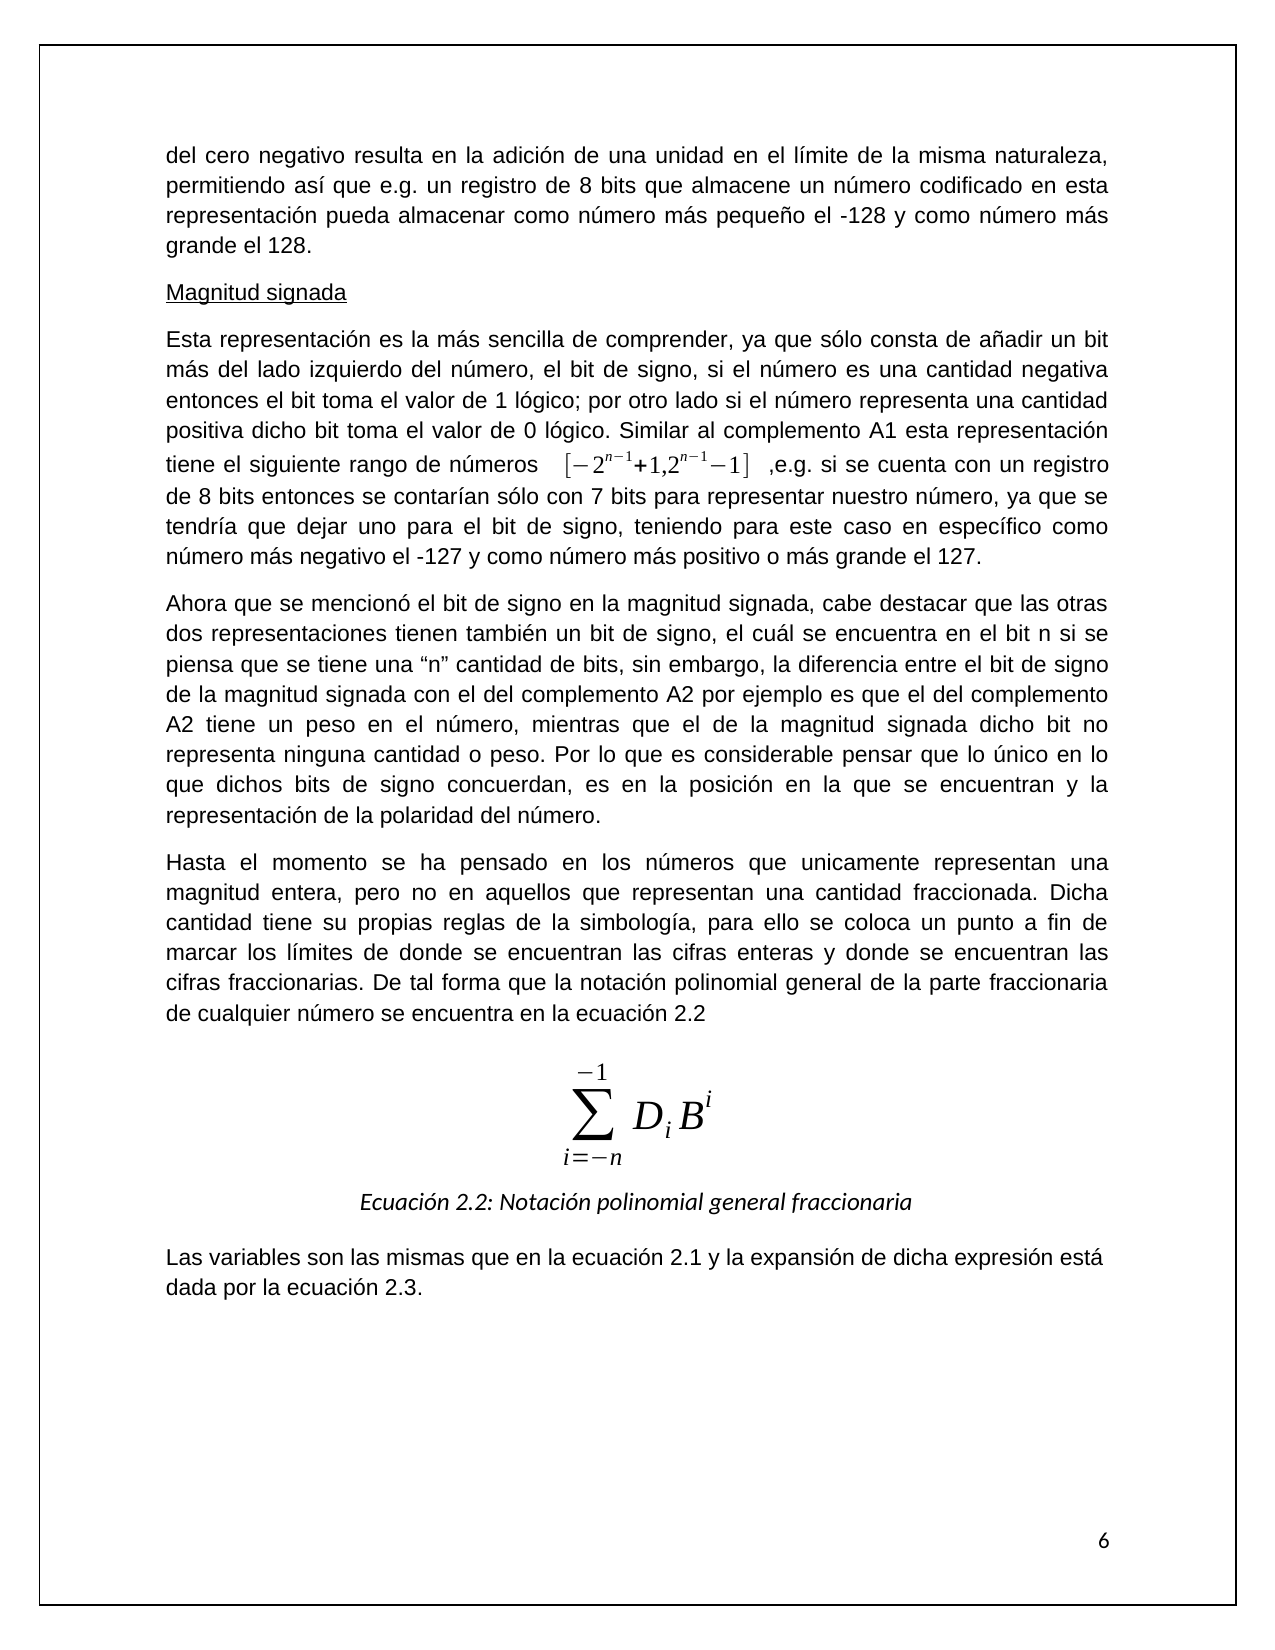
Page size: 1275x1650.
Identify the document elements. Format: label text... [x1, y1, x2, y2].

text Magnitud signada [166, 279, 1109, 306]
text Ahora que se mencionó el bit de signo en la magnitud signada, cabe destacar que las otras dos representaciones tienen también un bit de signo, el cuál se encuentra en el bit n si se piensa que se tiene una “n” cantidad de bits, sin embargo, la diferencia entre el bit de signo de la magnitud signada con el del complemento A2 por ejemplo es que el del complemento A2 tiene un peso en el número, mientras que el de la magnitud signada dicho bit no representa ninguna cantidad o peso. Por lo que es considerable pensar que lo único en lo que dichos bits de signo concuerdan, es en la posición en la que se encuentran y la representación de la polaridad del número. [166, 590, 1109, 828]
text del cero negativo resulta en la adición de una unidad en el límite de la misma naturaleza, permitiendo así que e.g. un registro de 8 bits que almacene un número codificado en esta representación pueda almacenar como número más pequeño el -128 y como número más grande el 128. [166, 142, 1109, 259]
text Ecuación 2.2: Notación polinomial general fraccionaria [273, 1059, 1002, 1217]
text Las variables son las mismas que en la ecuación 2.1 y la expansión de dicha expresión está dada por la ecuación 2.3. [166, 1244, 1109, 1301]
text Hasta el momento se ha pensado en los números que unicamente representan una magnitud entera, pero no en aquellos que representan una cantidad fraccionada. Dicha cantidad tiene su propias reglas de la simbología, para ello se coloca un punto a fin de marcar los límites de donde se encuentran las cifras enteras y donde se encuentran las cifras fraccionarias. De tal forma que la notación polinomial general de la parte fraccionaria de cualquier número se encuentra en la ecuación 2.2 [166, 848, 1109, 1026]
text Esta representación es la más sencilla de comprender, ya que sólo consta de añadir un bit más del lado izquierdo del número, el bit de signo, si el número es una cantidad negativa entonces el bit toma el valor de 1 lógico; por otro lado si el número representa una cantidad positiva dicho bit toma el valor de 0 lógico. Similar al complemento A1 esta representación tiene el siguiente rango de números ,e.g. si se cuenta con un registro de 8 bits entonces se contarían sólo con 7 bits para representar nuestro número, ya que se tendría que dejar uno para el bit de signo, teniendo para este caso en específico como número más negativo el -127 y como número más positivo o más grande el 127. [166, 326, 1109, 570]
